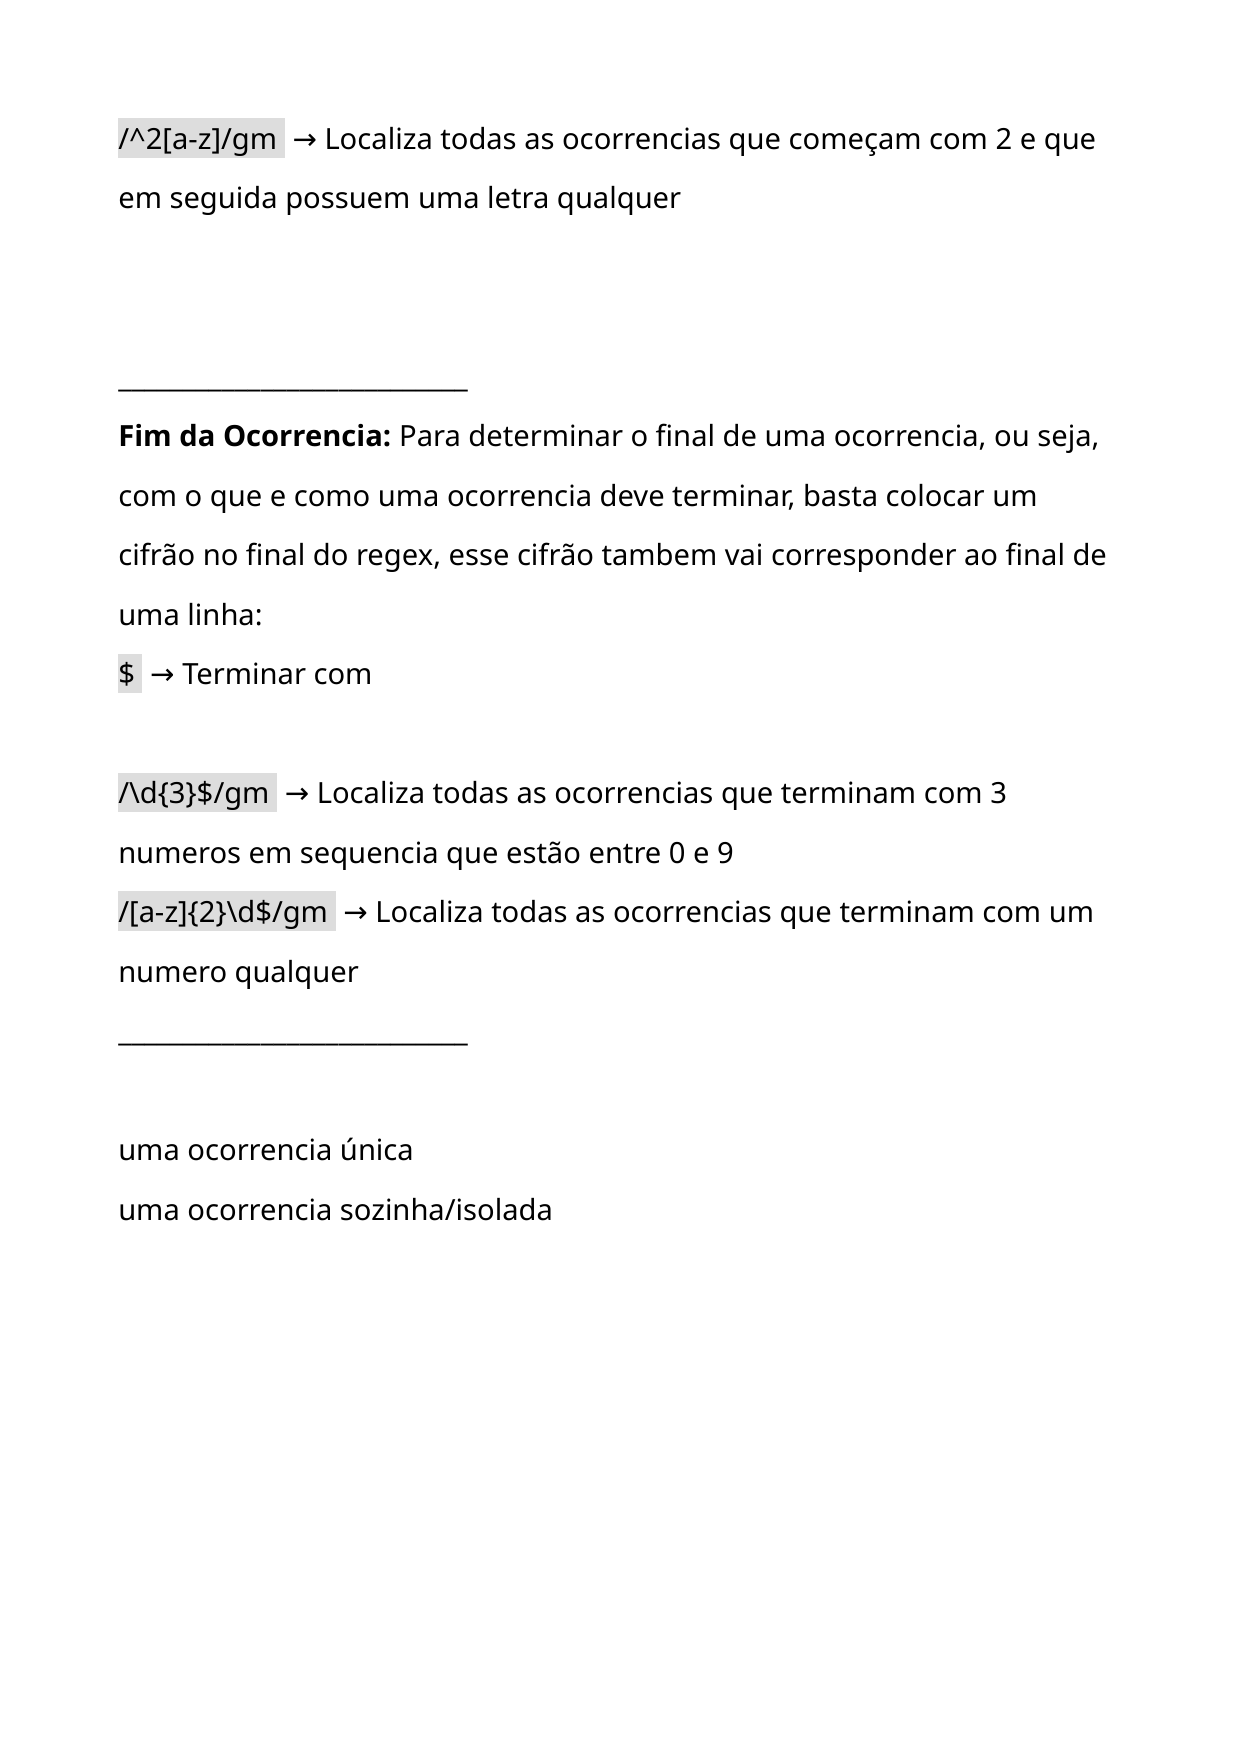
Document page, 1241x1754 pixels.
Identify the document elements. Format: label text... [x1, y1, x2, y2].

text /^2[a-z]/gm → Localiza todas as ocorrencias que começam com 2 e que em seguida possuem uma letra qualquer [118, 118, 1122, 217]
text ___________________________ [118, 356, 1122, 396]
text Fim da Ocorrencia: Para determinar o final de uma ocorrencia, ou seja, com o que e como uma ocorrencia deve terminar, basta colocar um cifrão no final do regex, esse cifrão tambem vai corresponder ao final de uma linha: [118, 416, 1122, 634]
text /\d{3}$/gm → Localiza todas as ocorrencias que terminam com 3 numeros em sequencia que estão entre 0 e 9 [118, 772, 1122, 872]
text /[a-z]{2}\d$/gm → Localiza todas as ocorrencias que terminam com um numero qualquer [118, 891, 1122, 991]
text uma ocorrencia sozinha/isolada [118, 1189, 1122, 1228]
text $ → Terminar com [118, 653, 1122, 693]
text ___________________________ [118, 1010, 1122, 1050]
text uma ocorrencia única [118, 1129, 1122, 1169]
